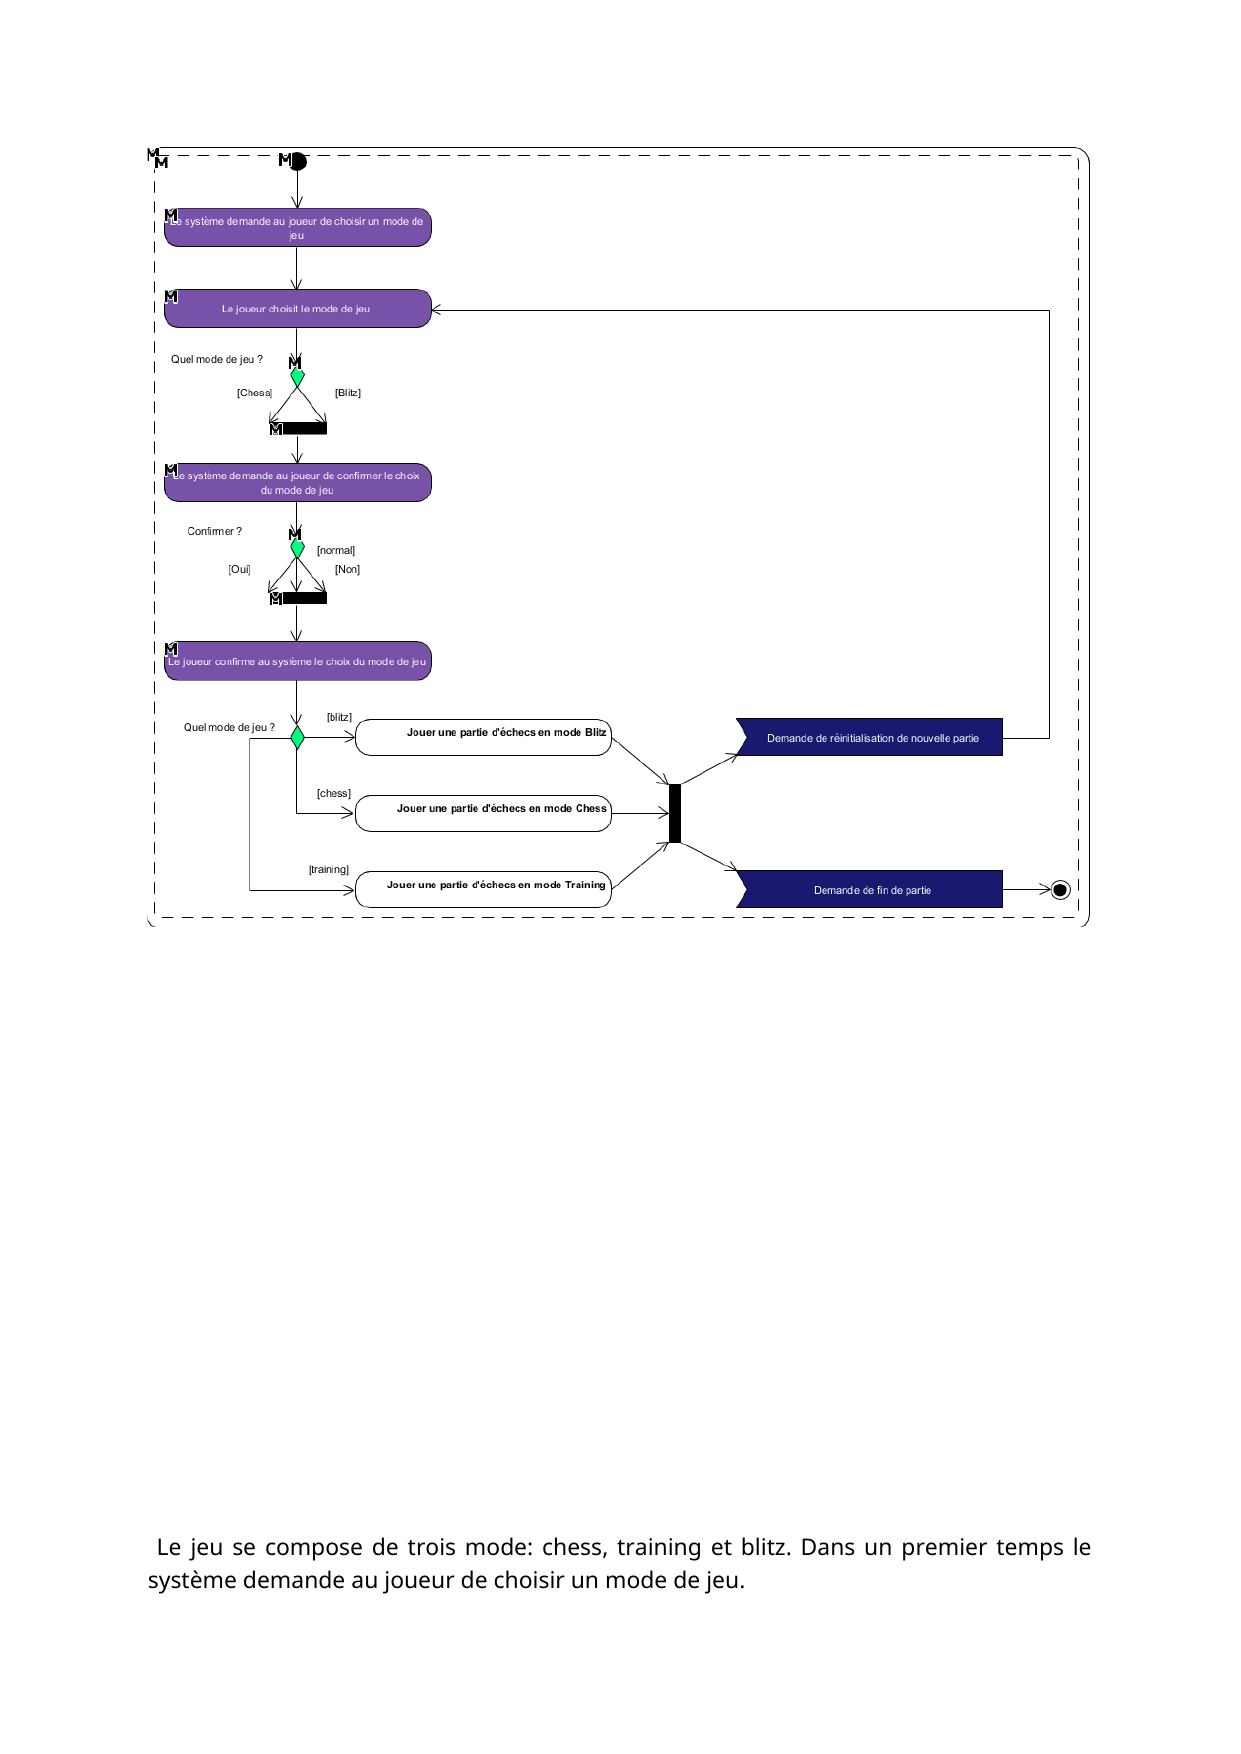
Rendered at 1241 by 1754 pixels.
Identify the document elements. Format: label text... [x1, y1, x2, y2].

text Le jeu se compose de trois mode: chess, training et blitz. Dans un premier temps le système demande au joueur de choisir un mode de jeu. [148, 1531, 1093, 1596]
picture [147, 147, 1093, 927]
